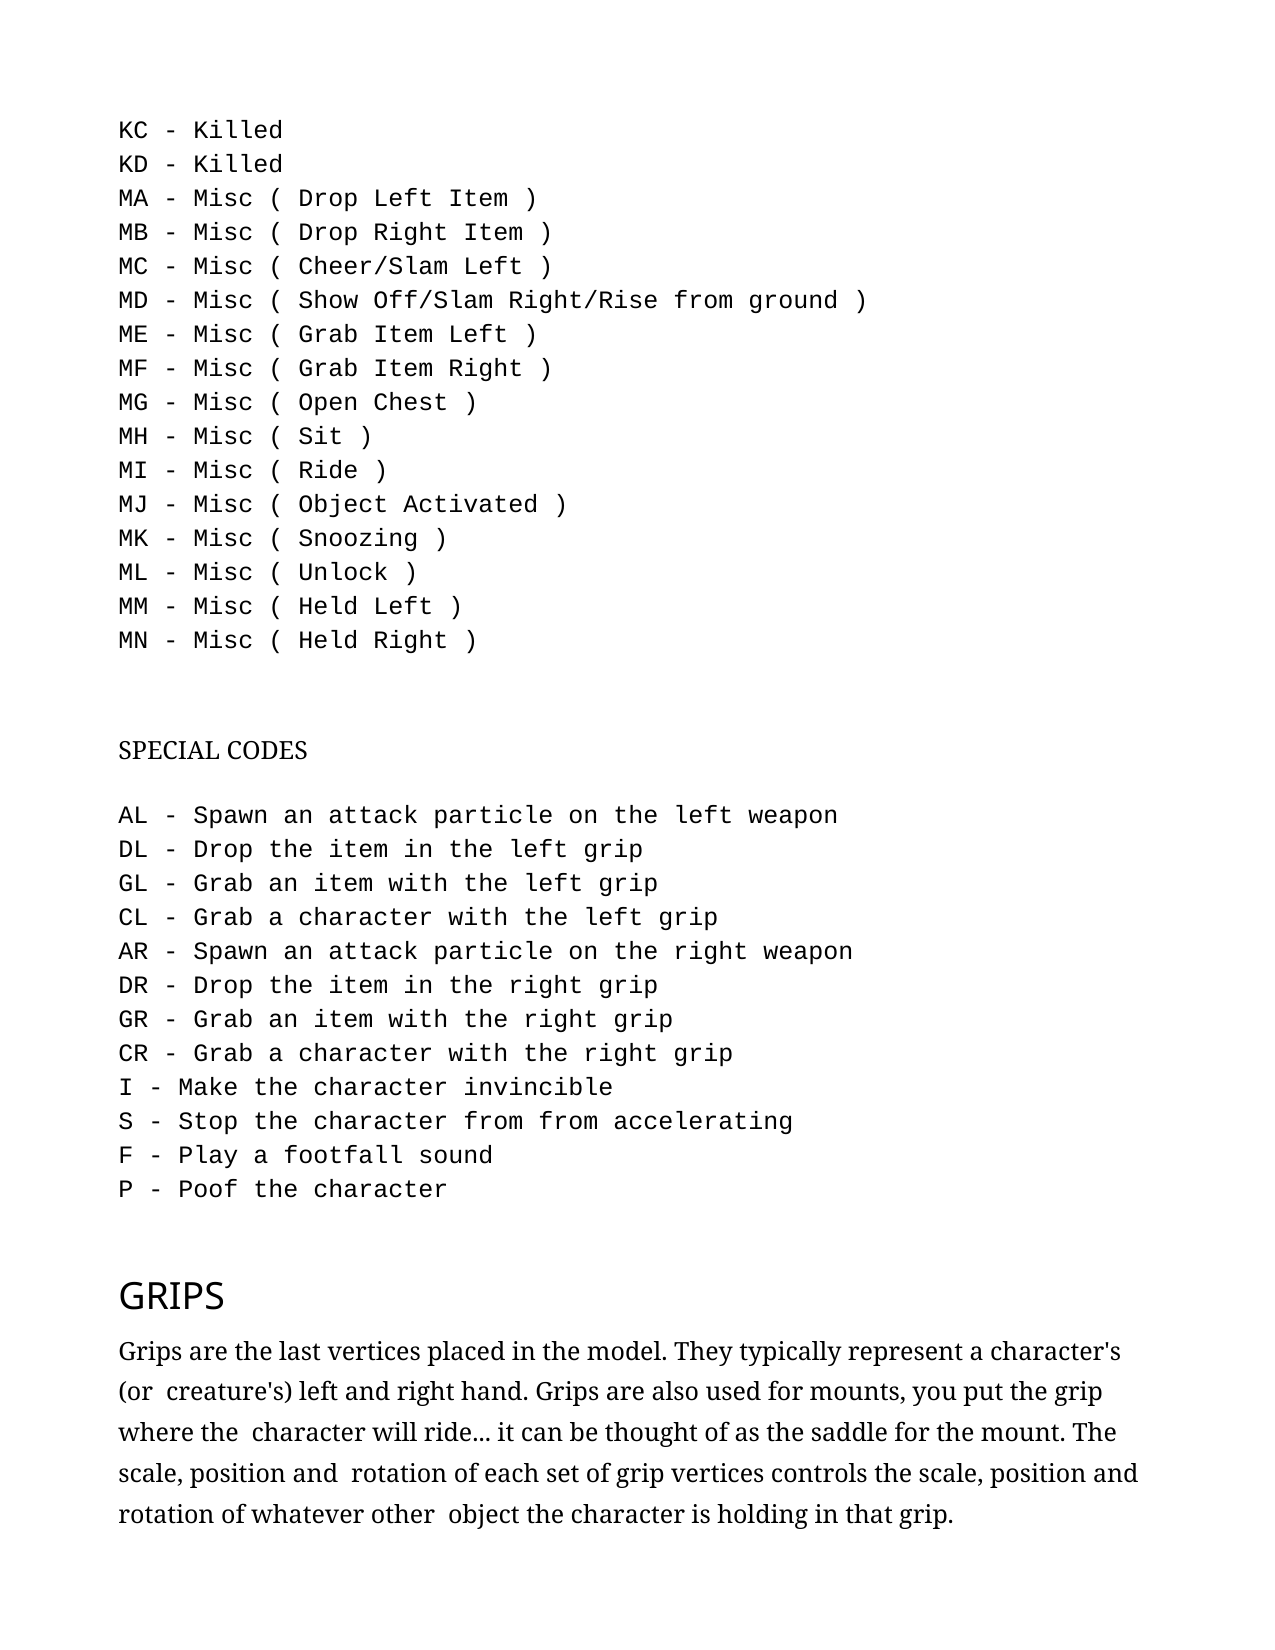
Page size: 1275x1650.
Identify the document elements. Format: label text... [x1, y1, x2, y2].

text MD - Misc ( Show Off/Slam Right/Rise from ground ) [118, 288, 1157, 316]
text I - Make the character invincible [118, 1075, 1157, 1103]
text ME - Misc ( Grab Item Left ) [118, 322, 1157, 350]
text CL - Grab a character with the left grip [118, 905, 1157, 933]
text MF - Misc ( Grab Item Right ) [118, 356, 1157, 384]
text DR - Drop the item in the right grip [118, 973, 1157, 1001]
text F - Play a footfall sound [118, 1143, 1157, 1171]
text MG - Misc ( Open Chest ) [118, 390, 1157, 418]
text DL - Drop the item in the left grip [118, 837, 1157, 865]
subtitle GRIPS [118, 1269, 1157, 1321]
text MA - Misc ( Drop Left Item ) [118, 186, 1157, 214]
text MN - Misc ( Held Right ) [118, 627, 1157, 656]
text MJ - Misc ( Object Activated ) [118, 492, 1157, 520]
text KC - Killed [118, 118, 1157, 146]
text GR - Grab an item with the right grip [118, 1007, 1157, 1035]
text P - Poof the character [118, 1177, 1157, 1205]
text MK - Misc ( Snoozing ) [118, 526, 1157, 554]
text MC - Misc ( Cheer/Slam Left ) [118, 254, 1157, 282]
text GL - Grab an item with the left grip [118, 871, 1157, 899]
text SPECIAL CODES [118, 732, 1157, 766]
text ML - Misc ( Unlock ) [118, 559, 1157, 588]
text AR - Spawn an attack particle on the right weapon [118, 939, 1157, 967]
text S - Stop the character from from accelerating [118, 1109, 1157, 1137]
text AL - Spawn an attack particle on the left weapon [118, 803, 1157, 831]
text MH - Misc ( Sit ) [118, 424, 1157, 452]
text Grips are the last vertices placed in the model. They typically represent a character's (or creature's) left and right hand. Grips are also used for mounts, you put the grip where the character will ride... it can be thought of as the saddle for the mount. The scale, position and rotation of each set of grip vertices controls the scale, position and rotation of whatever other object the character is holding in that grip. [118, 1333, 1157, 1531]
text KD - Killed [118, 152, 1157, 180]
text CR - Grab a character with the right grip [118, 1041, 1157, 1069]
text MI - Misc ( Ride ) [118, 458, 1157, 486]
text MM - Misc ( Held Left ) [118, 593, 1157, 622]
text MB - Misc ( Drop Right Item ) [118, 220, 1157, 248]
